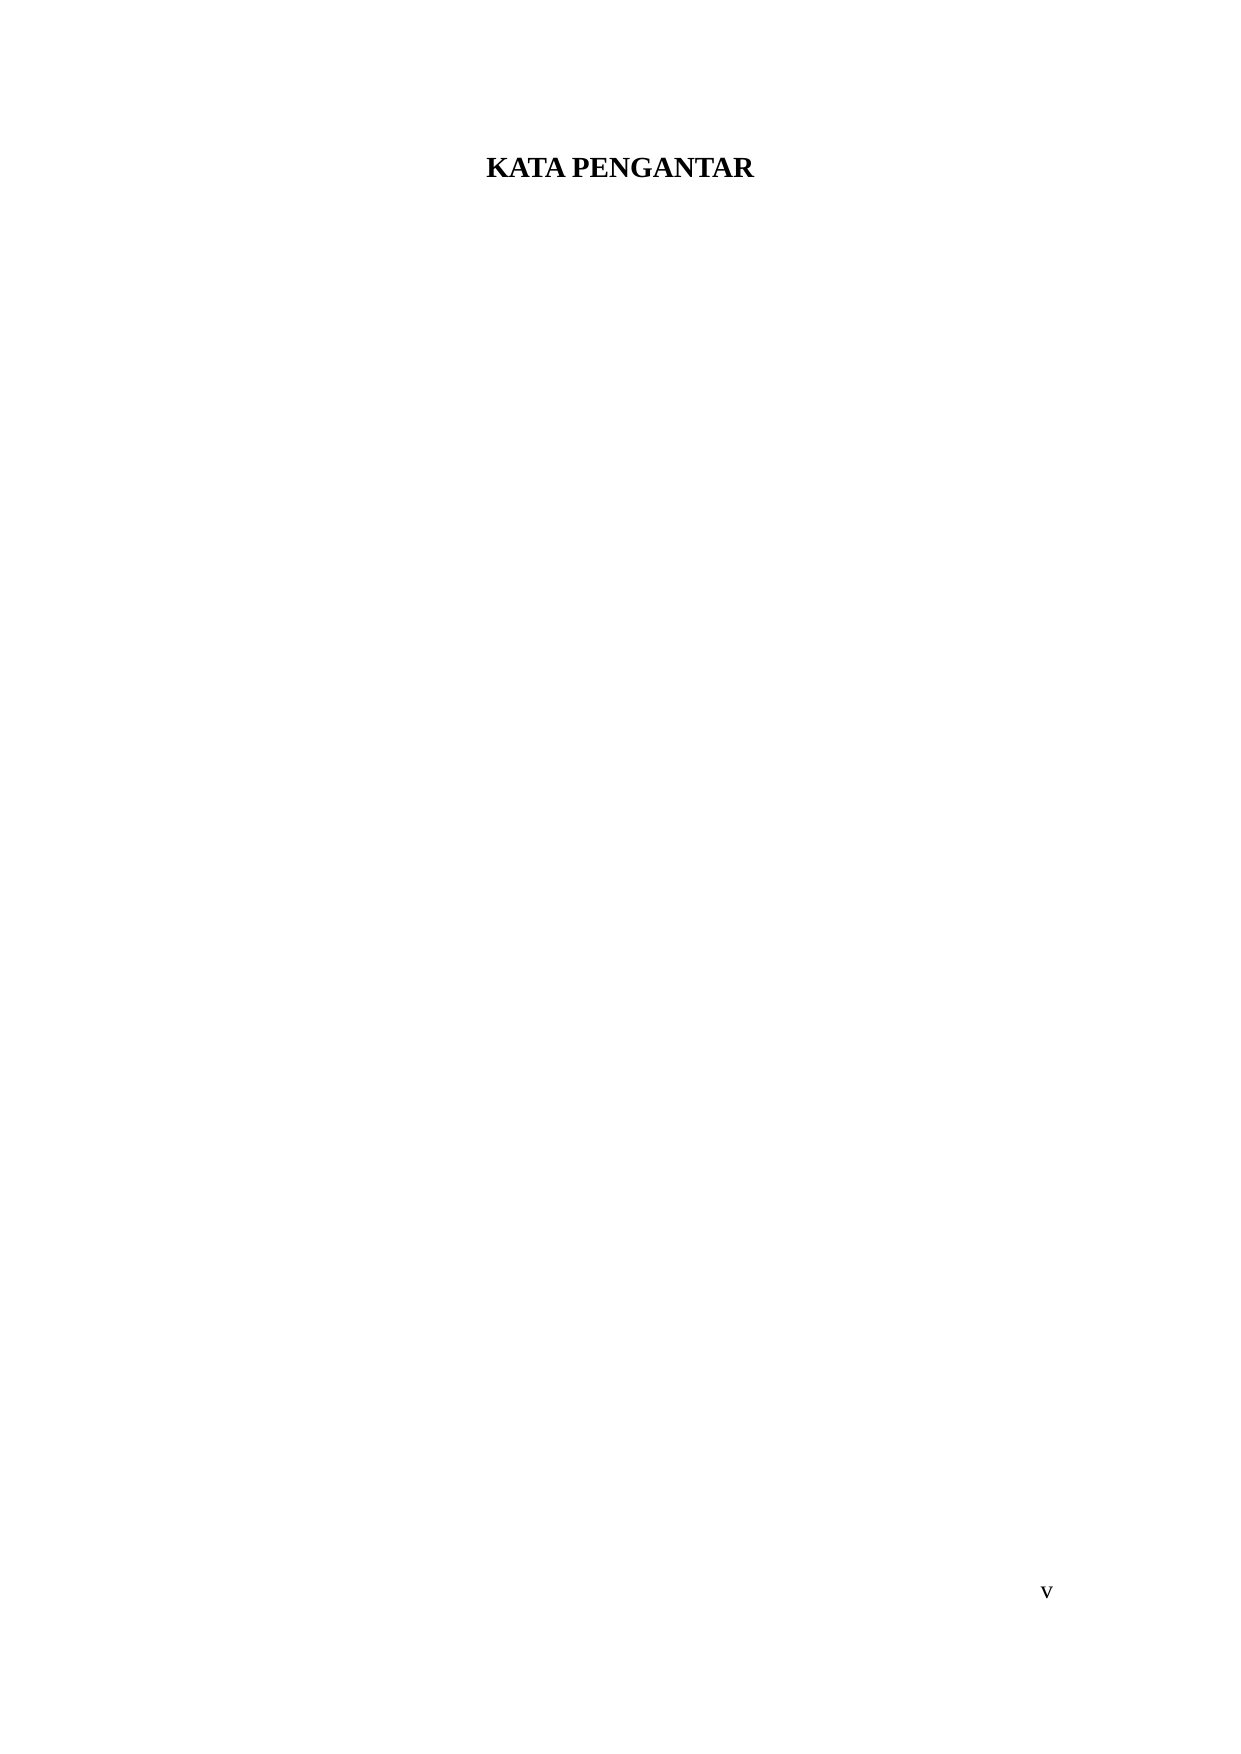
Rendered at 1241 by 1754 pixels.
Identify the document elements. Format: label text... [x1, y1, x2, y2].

text KATA PENGANTAR [187, 150, 1053, 183]
